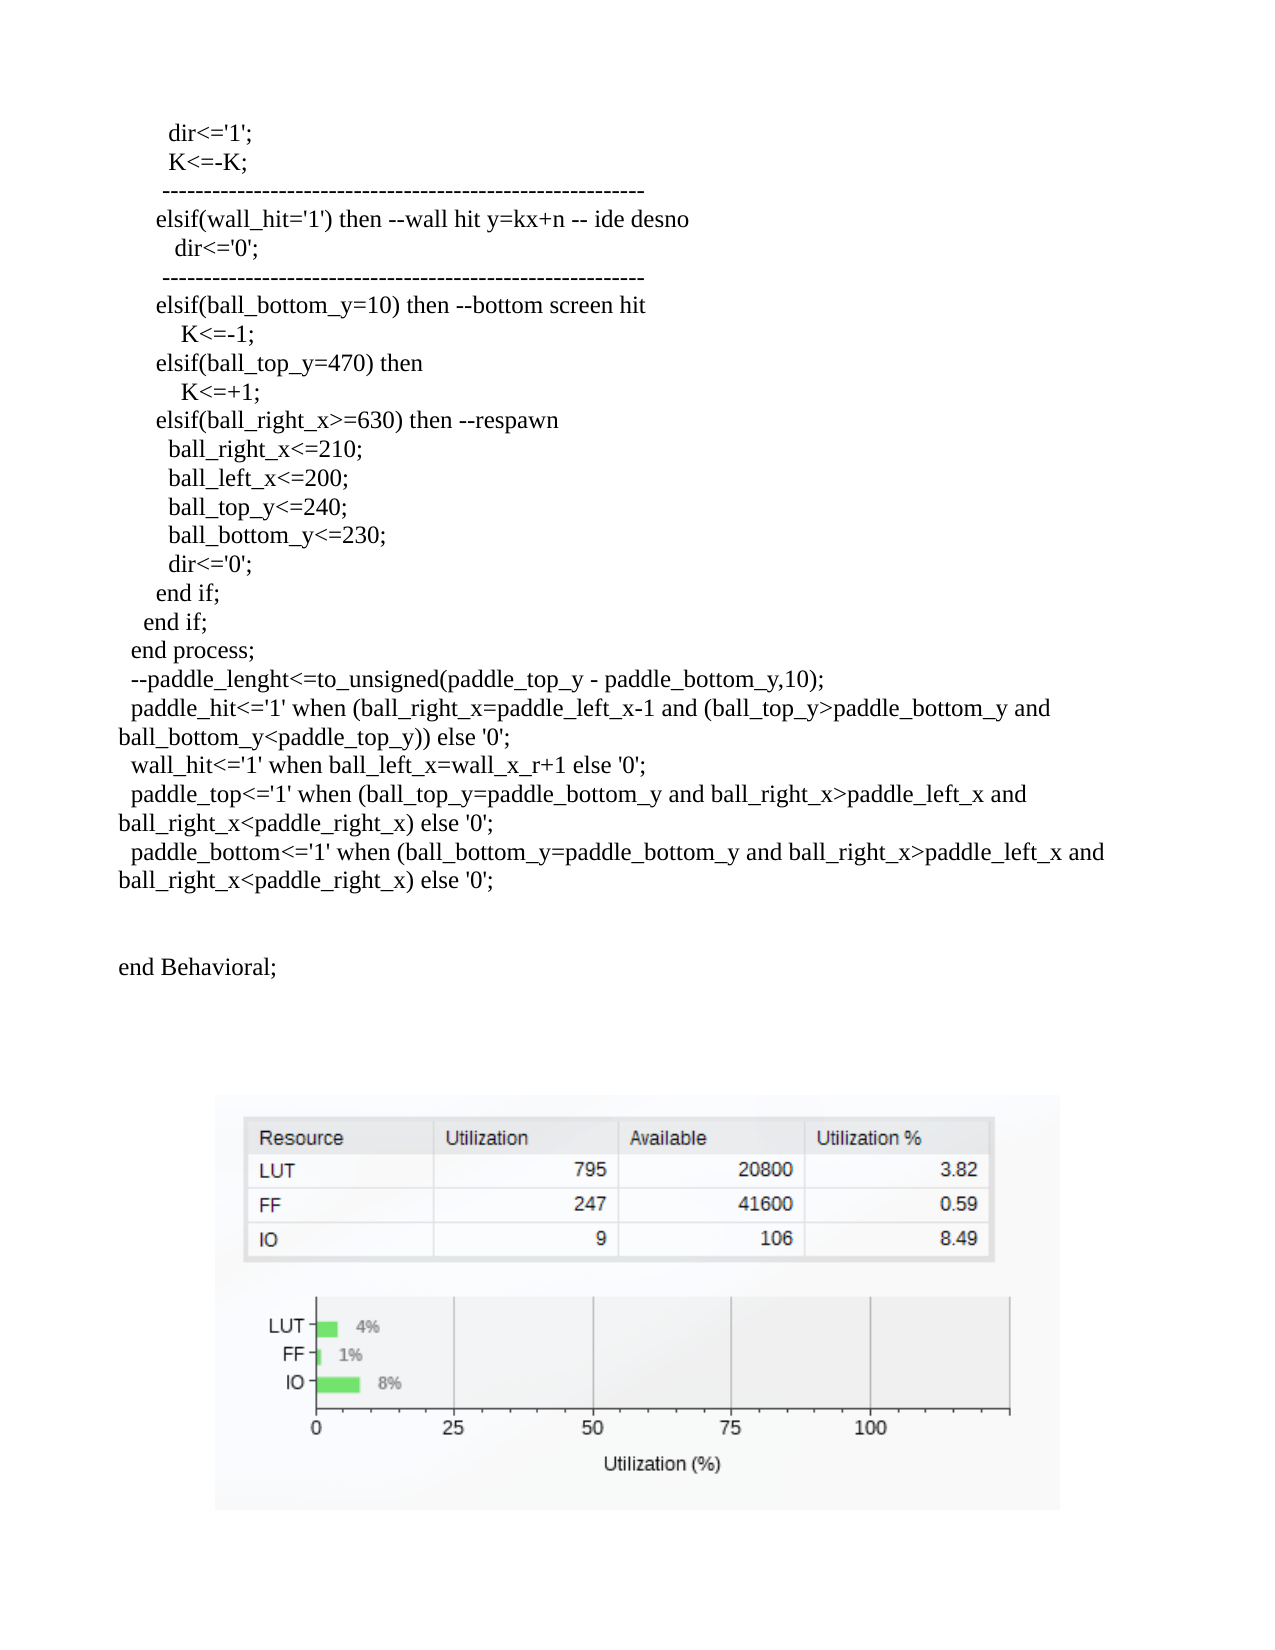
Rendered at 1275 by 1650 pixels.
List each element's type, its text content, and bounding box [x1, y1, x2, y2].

text elsif(ball_bottom_y=10) then --bottom screen hit [118, 291, 1157, 319]
text ball_bottom_y<=230; [118, 521, 1157, 549]
text elsif(ball_top_y=470) then [118, 348, 1157, 377]
text wall_hit<='1' when ball_left_x=wall_x_r+1 else '0'; [118, 751, 1157, 779]
text ---------------------------------------------------------- [118, 176, 1157, 204]
text end Behavioral; [118, 952, 1157, 981]
text ball_right_x<=210; [118, 434, 1157, 463]
text K<=+1; [118, 377, 1157, 406]
text ball_left_x<=200; [118, 463, 1157, 492]
text ball_top_y<=240; [118, 492, 1157, 521]
text K<=-1; [118, 319, 1157, 348]
picture [215, 1095, 1061, 1510]
text K<=-K; [118, 147, 1157, 176]
text dir<='0'; [118, 549, 1157, 578]
text --paddle_lenght<=to_unsigned(paddle_top_y - paddle_bottom_y,10); [118, 664, 1157, 693]
text elsif(ball_right_x>=630) then --respawn [118, 406, 1157, 434]
text end if; [118, 578, 1157, 607]
text dir<='0'; [118, 233, 1157, 262]
text paddle_top<='1' when (ball_top_y=paddle_bottom_y and ball_right_x>paddle_left_x and ball_right_x<paddle_right_x) else '0'; [118, 779, 1157, 837]
text ---------------------------------------------------------- [118, 262, 1157, 291]
text end process; [118, 636, 1157, 664]
text end if; [118, 607, 1157, 636]
text paddle_hit<='1' when (ball_right_x=paddle_left_x-1 and (ball_top_y>paddle_bottom_y and ball_bottom_y<paddle_top_y)) else '0'; [118, 693, 1157, 751]
text paddle_bottom<='1' when (ball_bottom_y=paddle_bottom_y and ball_right_x>paddle_left_x and ball_right_x<paddle_right_x) else '0'; [118, 837, 1157, 894]
text elsif(wall_hit='1') then --wall hit y=kx+n -- ide desno [118, 204, 1157, 233]
text dir<='1'; [118, 118, 1157, 147]
